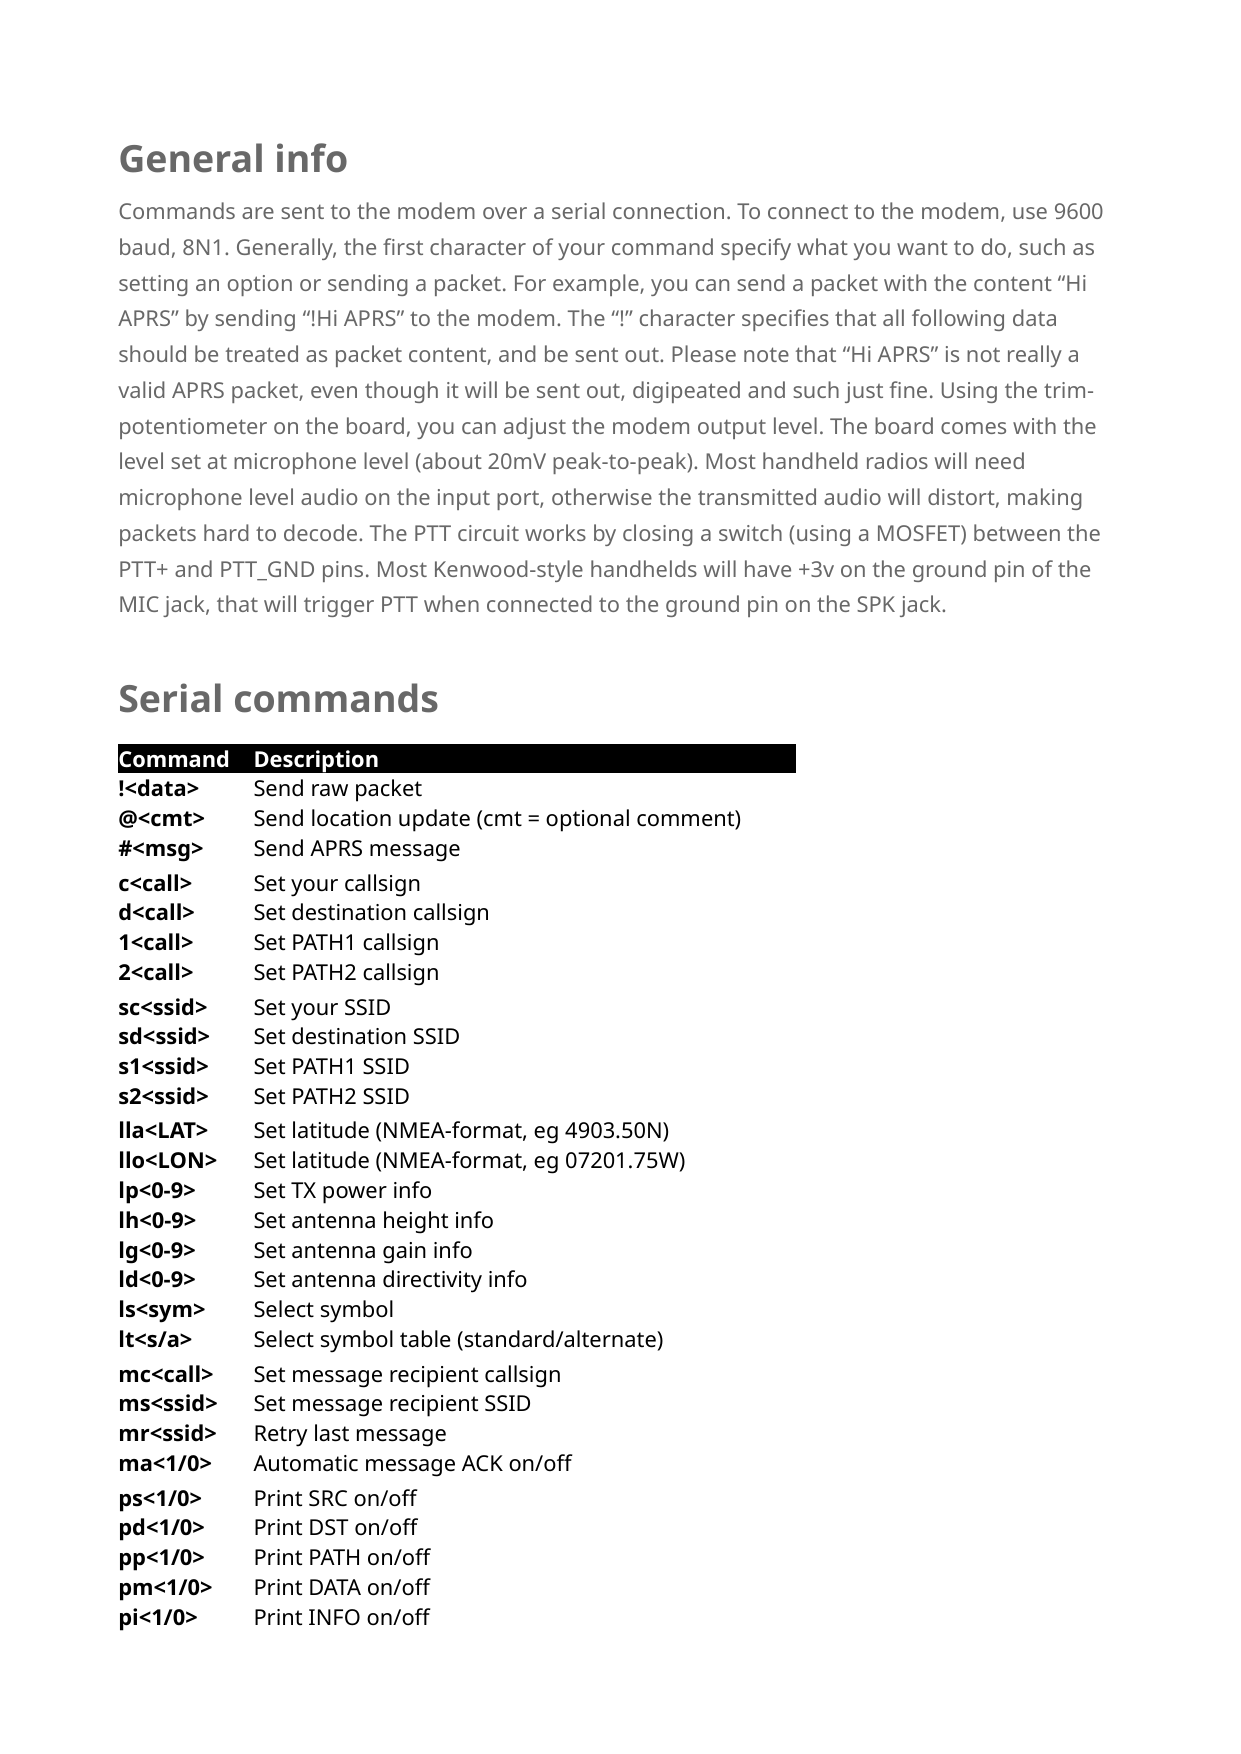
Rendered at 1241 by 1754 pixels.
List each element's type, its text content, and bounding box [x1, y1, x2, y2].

table_cell d<call> [118, 898, 253, 927]
table_cell [253, 987, 796, 992]
table_cell Set PATH1 SSID [253, 1051, 796, 1081]
table_cell Set destination SSID [253, 1021, 796, 1051]
table_cell @<cmt> [118, 803, 253, 833]
table_cell pm<1/0> [118, 1572, 253, 1602]
text Commands are sent to the modem over a serial connection. To connect to the modem, use 9600 baud, 8N1. Generally, the first character of your command specify what you want to do, such as setting an option or sending a packet. For example, you can send a packet with the content “Hi APRS” by sending “!Hi APRS” to the modem. The “!” character specifies that all following data should be treated as packet content, and be sent out. Please note that “Hi APRS” is not really a valid APRS packet, even though it will be sent out, digipeated and such just fine. Using the trim-potentiometer on the board, you can adjust the modem output level. The board comes with the level set at microphone level (about 20mV peak-to-peak). Most handheld radios will need microphone level audio on the input port, otherwise the transmitted audio will distort, making packets hard to decode. The PTT circuit works by closing a switch (using a MOSFET) between the PTT+ and PTT_GND pins. Most Kenwood-style handhelds will have +3v on the ground pin of the MIC jack, that will trigger PTT when connected to the ground pin on the SPK jack. [118, 196, 1122, 619]
table_cell lla<LAT> [118, 1116, 253, 1145]
table_cell Set latitude (NMEA-format, eg 4903.50N) [253, 1116, 796, 1145]
table_cell Print INFO on/off [253, 1602, 796, 1632]
table_cell ps<1/0> [118, 1483, 253, 1512]
table_cell Set antenna directivity info [253, 1265, 796, 1294]
table_header Command [118, 744, 253, 773]
table_cell Retry last message [253, 1418, 796, 1448]
table_cell #<msg> [118, 833, 253, 863]
table_cell lg<0-9> [118, 1235, 253, 1264]
table_cell [118, 1478, 253, 1483]
table_cell Set message recipient SSID [253, 1389, 796, 1418]
subtitle Serial commands [118, 672, 1122, 723]
table_cell [118, 987, 253, 992]
table_cell !<data> [118, 774, 253, 803]
subtitle General info [118, 133, 1122, 184]
table_cell Set your SSID [253, 992, 796, 1021]
table_cell mc<call> [118, 1359, 253, 1388]
table_cell 2<call> [118, 957, 253, 987]
table_cell ms<ssid> [118, 1389, 253, 1418]
table_cell llo<LON> [118, 1145, 253, 1175]
table_cell sd<ssid> [118, 1021, 253, 1051]
table_cell lp<0-9> [118, 1175, 253, 1205]
table_cell Print DATA on/off [253, 1572, 796, 1602]
table_cell [253, 1354, 796, 1359]
table_cell Automatic message ACK on/off [253, 1448, 796, 1478]
table_cell pi<1/0> [118, 1602, 253, 1632]
table_cell Send raw packet [253, 774, 796, 803]
table_cell 1<call> [118, 927, 253, 957]
table_cell sc<ssid> [118, 992, 253, 1021]
table_cell s1<ssid> [118, 1051, 253, 1081]
table_cell pp<1/0> [118, 1542, 253, 1572]
table_cell [253, 1111, 796, 1116]
table_cell Set PATH2 callsign [253, 957, 796, 987]
table_cell Set latitude (NMEA-format, eg 07201.75W) [253, 1145, 796, 1175]
table_cell [253, 863, 796, 868]
table_cell Set PATH2 SSID [253, 1081, 796, 1111]
table_cell c<call> [118, 868, 253, 897]
table_cell Set message recipient callsign [253, 1359, 796, 1388]
table_cell [118, 1111, 253, 1116]
table_cell [118, 1354, 253, 1359]
table_cell Send APRS message [253, 833, 796, 863]
table_cell ma<1/0> [118, 1448, 253, 1478]
table_cell Set antenna gain info [253, 1235, 796, 1264]
table_cell lt<s/a> [118, 1324, 253, 1354]
table_cell Set PATH1 callsign [253, 927, 796, 957]
table_cell ld<0-9> [118, 1265, 253, 1294]
table_cell Print DST on/off [253, 1513, 796, 1542]
table_cell Set TX power info [253, 1175, 796, 1205]
table_cell Select symbol table (standard/alternate) [253, 1324, 796, 1354]
table_cell Print PATH on/off [253, 1542, 796, 1572]
table_cell [118, 863, 253, 868]
table_header Description [253, 744, 796, 773]
table_cell Send location update (cmt = optional comment) [253, 803, 796, 833]
table_cell Select symbol [253, 1294, 796, 1324]
table_cell lh<0-9> [118, 1205, 253, 1235]
table_cell Print SRC on/off [253, 1483, 796, 1512]
table_cell Set destination callsign [253, 898, 796, 927]
table_cell [253, 1478, 796, 1483]
table_cell Set antenna height info [253, 1205, 796, 1235]
table_cell pd<1/0> [118, 1513, 253, 1542]
table_cell mr<ssid> [118, 1418, 253, 1448]
table_cell s2<ssid> [118, 1081, 253, 1111]
table_cell Set your callsign [253, 868, 796, 897]
table_cell ls<sym> [118, 1294, 253, 1324]
